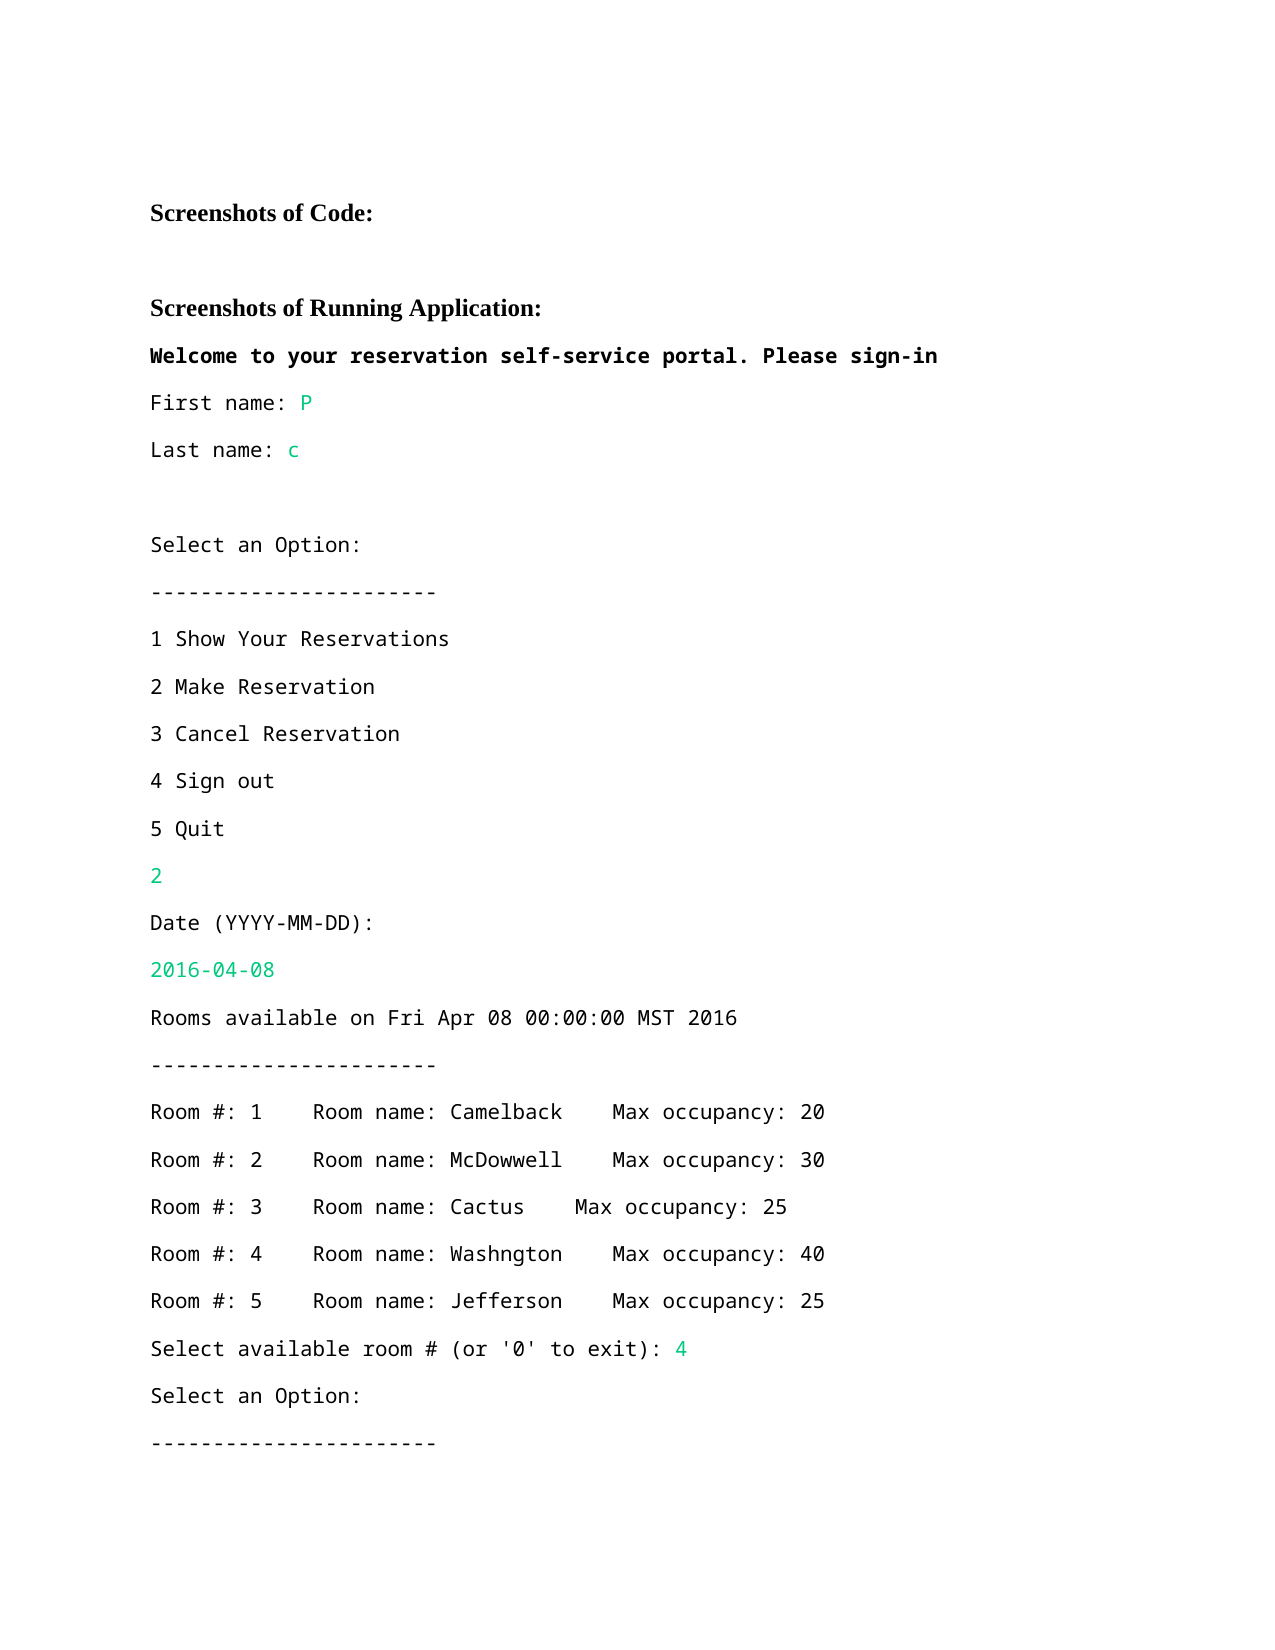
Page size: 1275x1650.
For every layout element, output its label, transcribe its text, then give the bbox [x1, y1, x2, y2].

text ----------------------- [150, 1428, 1125, 1457]
text 2016-04-08 [150, 956, 1125, 984]
text ----------------------- [150, 1050, 1125, 1079]
text 5 Quit [150, 814, 1125, 842]
text Select available room # (or '0' to exit): 4 [150, 1334, 1125, 1362]
text Room #: 4 Room name: Washngton Max occupancy: 40 [150, 1239, 1125, 1268]
text 4 Sign out [150, 766, 1125, 795]
text Room #: 5 Room name: Jefferson Max occupancy: 25 [150, 1287, 1125, 1315]
text ----------------------- [150, 577, 1125, 606]
text Screenshots of Running Application: [150, 293, 1125, 322]
text 1 Show Your Reservations [150, 624, 1125, 653]
text Room #: 2 Room name: McDowwell Max occupancy: 30 [150, 1145, 1125, 1173]
text Select an Option: [150, 530, 1125, 558]
text Rooms available on Fri Apr 08 00:00:00 MST 2016 [150, 1003, 1125, 1031]
text 2 Make Reservation [150, 672, 1125, 700]
text Welcome to your reservation self-service portal. Please sign-in [150, 341, 1125, 369]
text Last name: c [150, 435, 1125, 464]
text 2 [150, 861, 1125, 889]
text Room #: 3 Room name: Cactus Max occupancy: 25 [150, 1192, 1125, 1221]
text Select an Option: [150, 1381, 1125, 1410]
text Room #: 1 Room name: Camelback Max occupancy: 20 [150, 1097, 1125, 1126]
text First name: P [150, 388, 1125, 417]
text Screenshots of Code: [150, 198, 1125, 226]
text 3 Cancel Reservation [150, 719, 1125, 748]
text Date (YYYY-MM-DD): [150, 908, 1125, 937]
